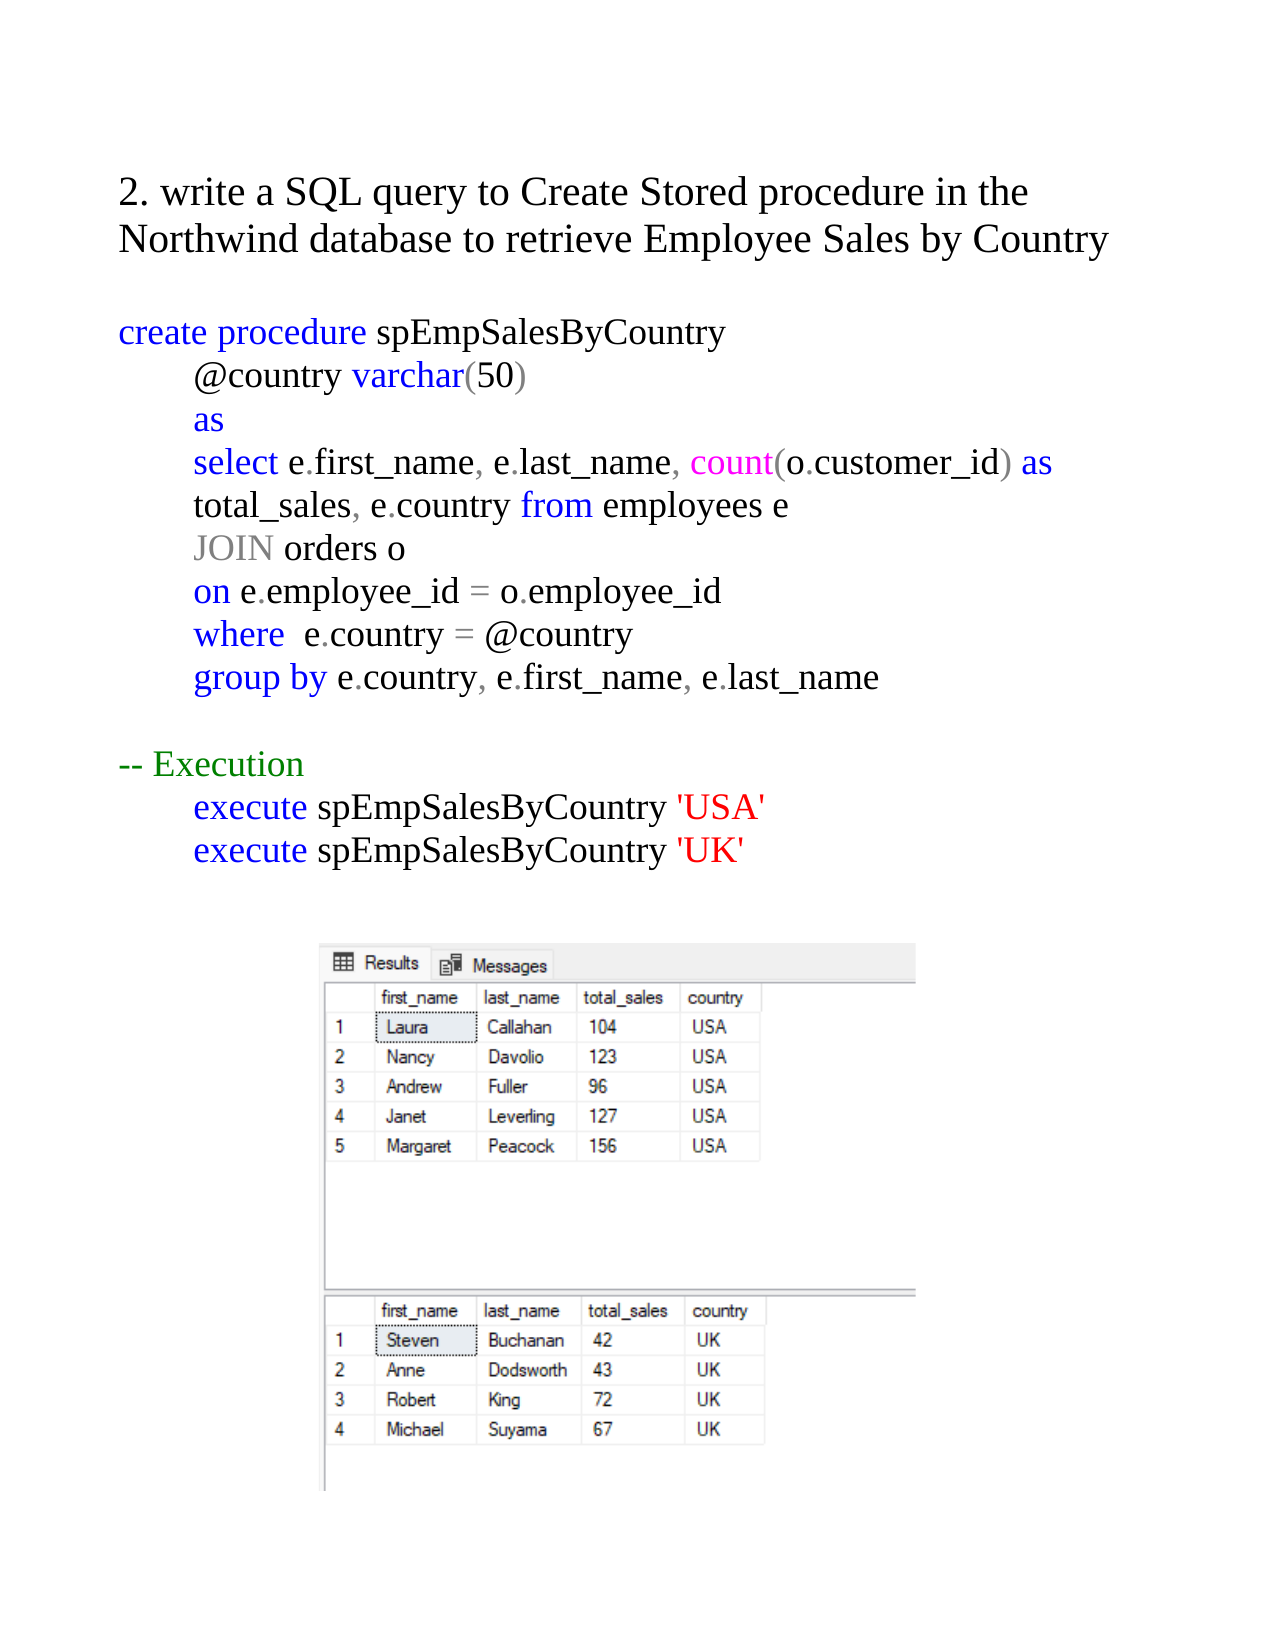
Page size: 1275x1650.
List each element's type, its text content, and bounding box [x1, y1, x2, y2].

picture [318, 943, 916, 1491]
text create procedure spEmpSalesByCountry [118, 310, 1157, 353]
text 2. write a SQL query to Create Stored procedure in the Northwind database to retrieve Employee Sales by Country [118, 166, 1157, 262]
text on e.employee_id = o.employee_id [118, 568, 1157, 612]
text where e.country = @country [118, 612, 1157, 655]
text -- Execution [118, 741, 1157, 784]
text execute spEmpSalesByCountry 'UK' [118, 827, 1157, 870]
text as [118, 396, 1157, 439]
text @country varchar(50) [118, 353, 1157, 396]
text group by e.country, e.first_name, e.last_name [118, 655, 1157, 698]
text JOIN orders o [118, 525, 1157, 568]
text select e.first_name, e.last_name, count(o.customer_id) as total_sales, e.country from employees e [118, 439, 1157, 525]
text execute spEmpSalesByCountry 'USA' [118, 784, 1157, 827]
